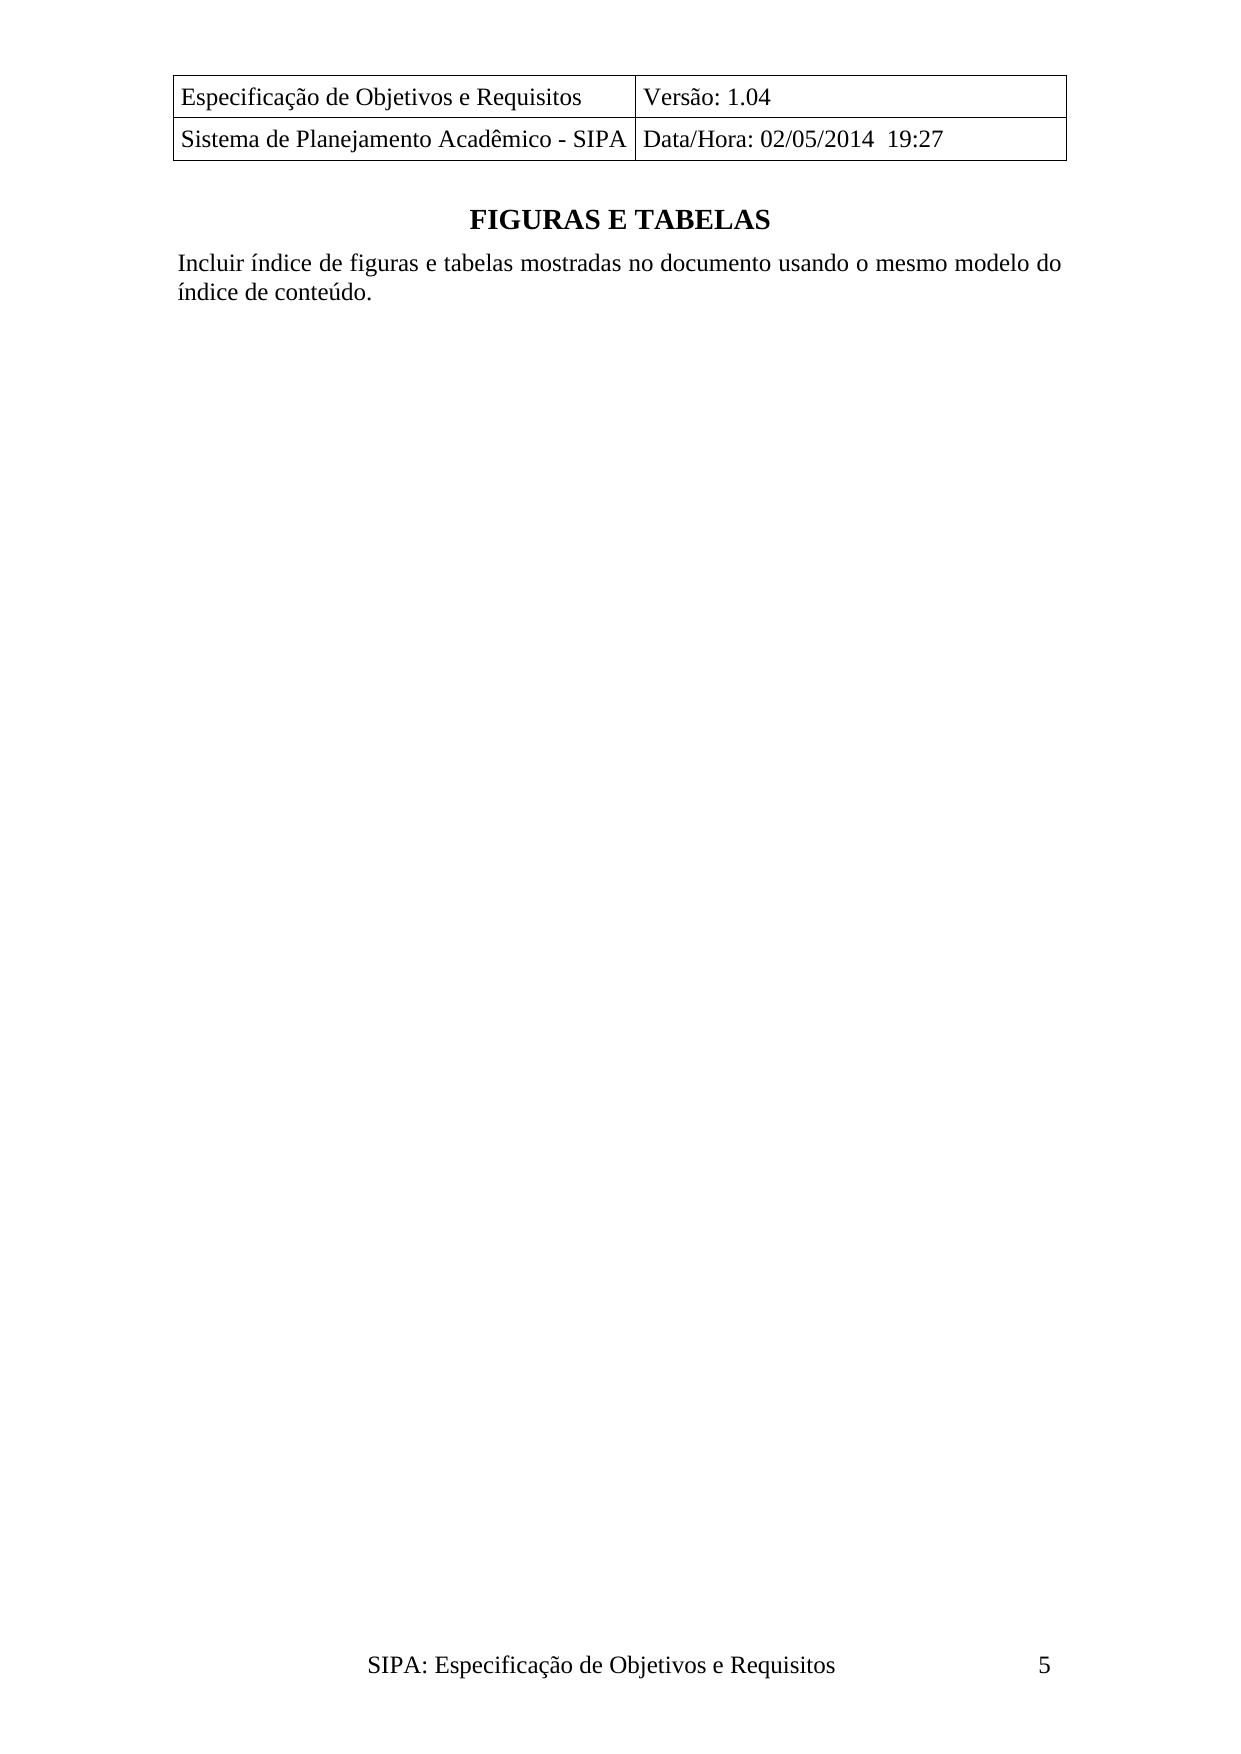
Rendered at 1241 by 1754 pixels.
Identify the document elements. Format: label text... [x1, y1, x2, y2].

text Incluir índice de figuras e tabelas mostradas no documento usando o mesmo modelo do índice de conteúdo. [177, 248, 1063, 305]
text FIGURAS E TABELAS [177, 202, 1063, 235]
